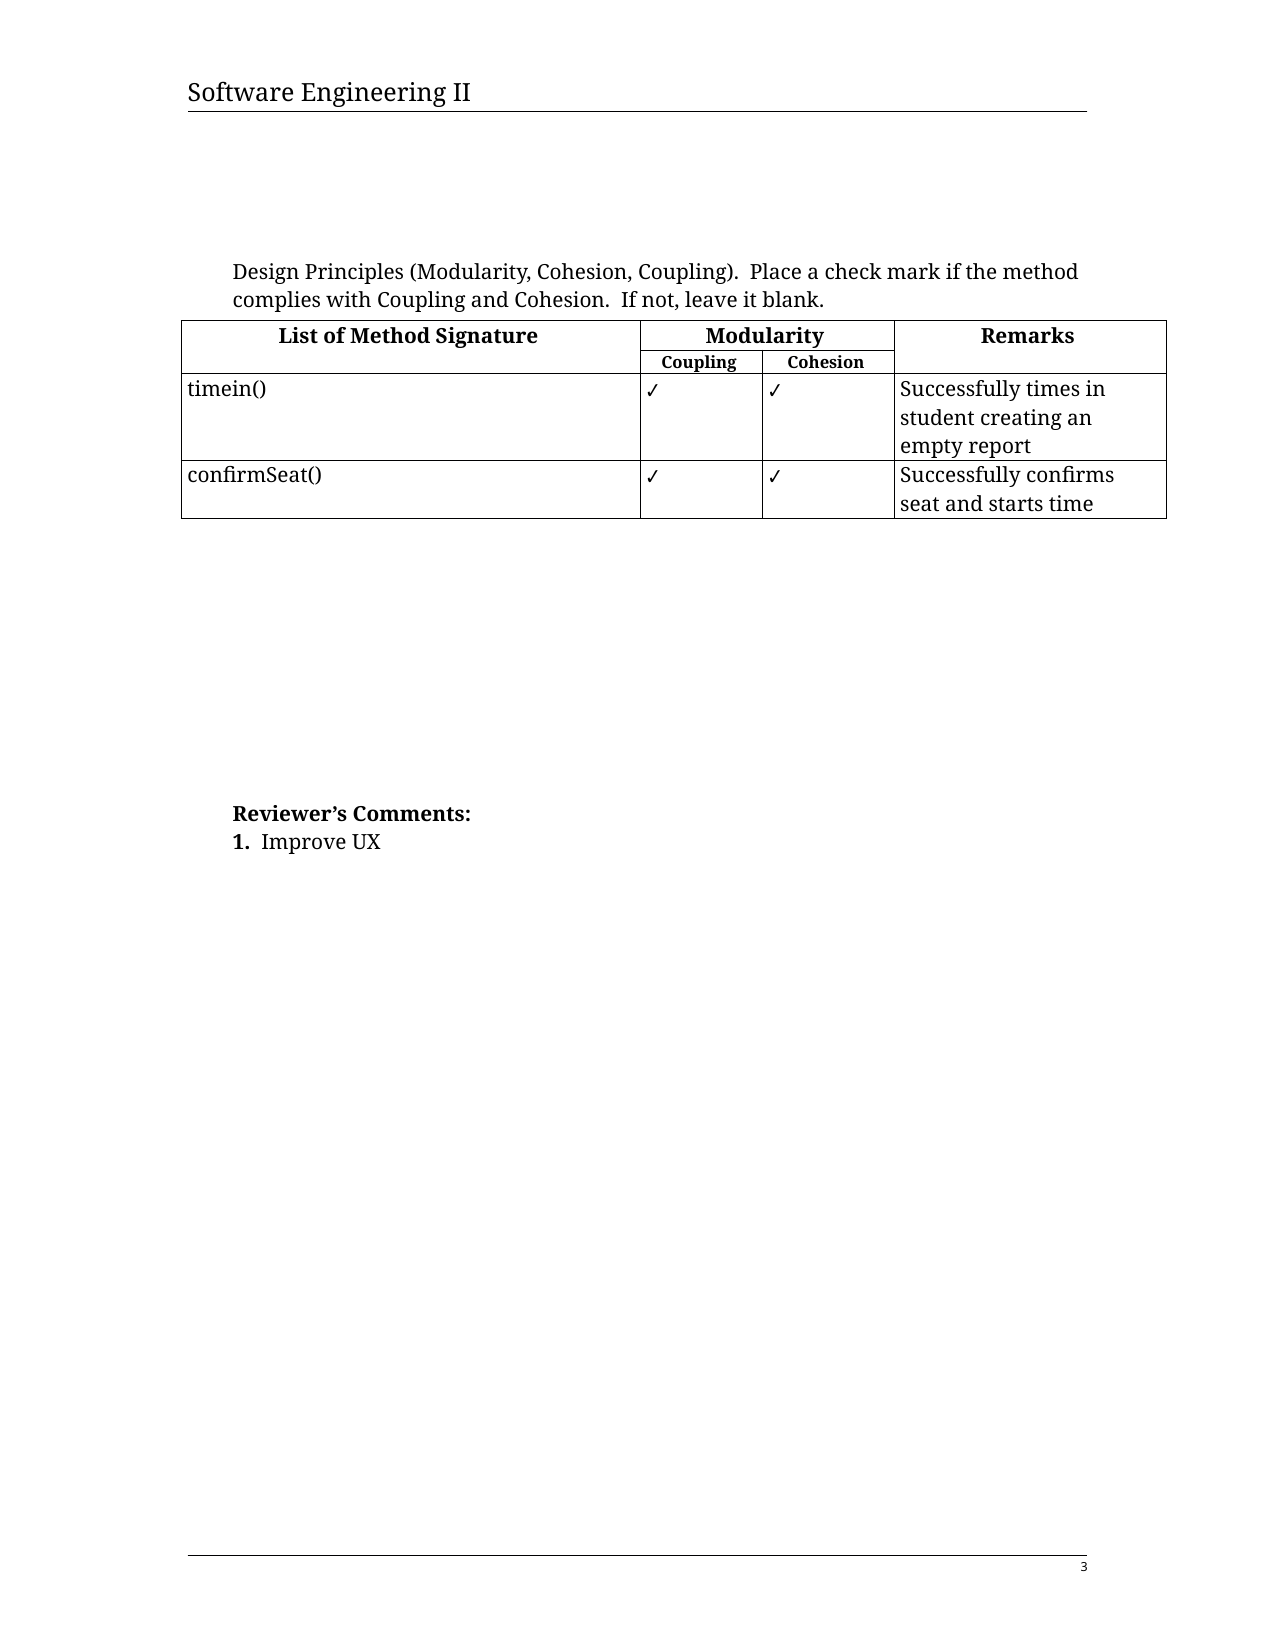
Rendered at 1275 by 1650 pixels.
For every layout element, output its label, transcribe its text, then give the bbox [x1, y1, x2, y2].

table_cell confirmSeat() [182, 461, 640, 517]
table_cell Successfully confirms seat and starts time [895, 461, 1166, 517]
table_header Modularity [641, 321, 894, 349]
table_cell timein() [182, 374, 640, 459]
table_header Remarks [895, 321, 1166, 373]
table_cell ✔ [641, 374, 762, 459]
table_cell ✔ [641, 461, 762, 517]
table_cell ✔ [763, 374, 894, 459]
table_header List of Method Signature [182, 321, 640, 373]
subtitle Design Principles (Modularity, Cohesion, Coupling). Place a check mark if the method complies with Coupling and Cohesion. If not, leave it blank. [187, 257, 1087, 314]
table_cell Cohesion [763, 351, 894, 373]
table_cell ✔ [763, 461, 894, 517]
table_cell Successfully times in student creating an empty report [895, 374, 1166, 459]
table_cell Coupling [641, 351, 762, 373]
subtitle Reviewer’s Comments: 1. Improve UX [187, 799, 1087, 856]
